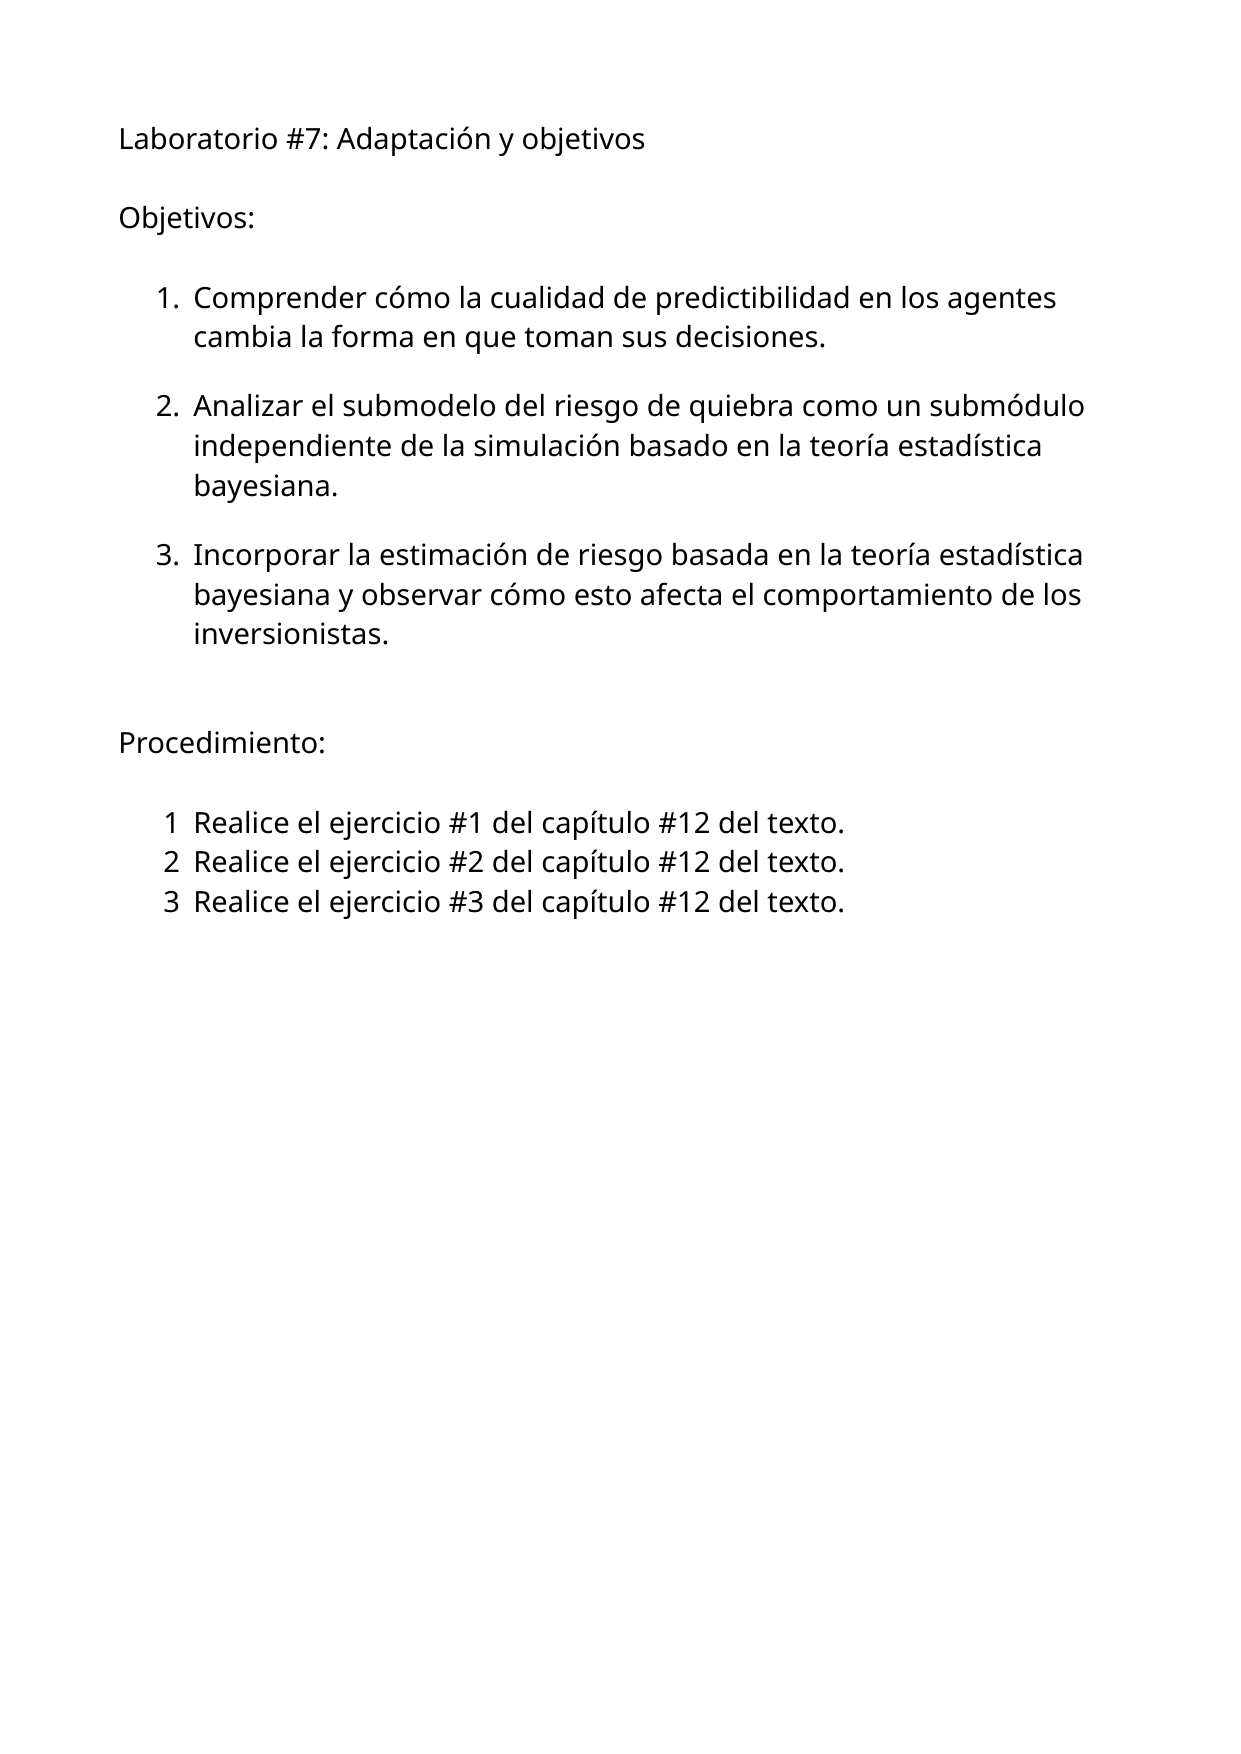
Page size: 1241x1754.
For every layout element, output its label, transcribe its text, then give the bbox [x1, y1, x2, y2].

list Comprender cómo la cualidad de predictibilidad en los agentes cambia la forma en que toman sus decisiones. [156, 277, 1122, 356]
list Analizar el submodelo del riesgo de quiebra como un submódulo independiente de la simulación basado en la teoría estadística bayesiana. [156, 386, 1122, 505]
list Realice el ejercicio #2 del capítulo #12 del texto. [156, 842, 1122, 881]
list Realice el ejercicio #3 del capítulo #12 del texto. [156, 881, 1122, 921]
text Procedimiento: [118, 722, 1122, 762]
text Objetivos: [118, 197, 1122, 237]
list Incorporar la estimación de riesgo basada en la teoría estadística bayesiana y observar cómo esto afecta el comportamiento de los inversionistas. [156, 534, 1122, 653]
list Realice el ejercicio #1 del capítulo #12 del texto. [156, 802, 1122, 842]
text Laboratorio #7: Adaptación y objetivos [118, 118, 1122, 158]
